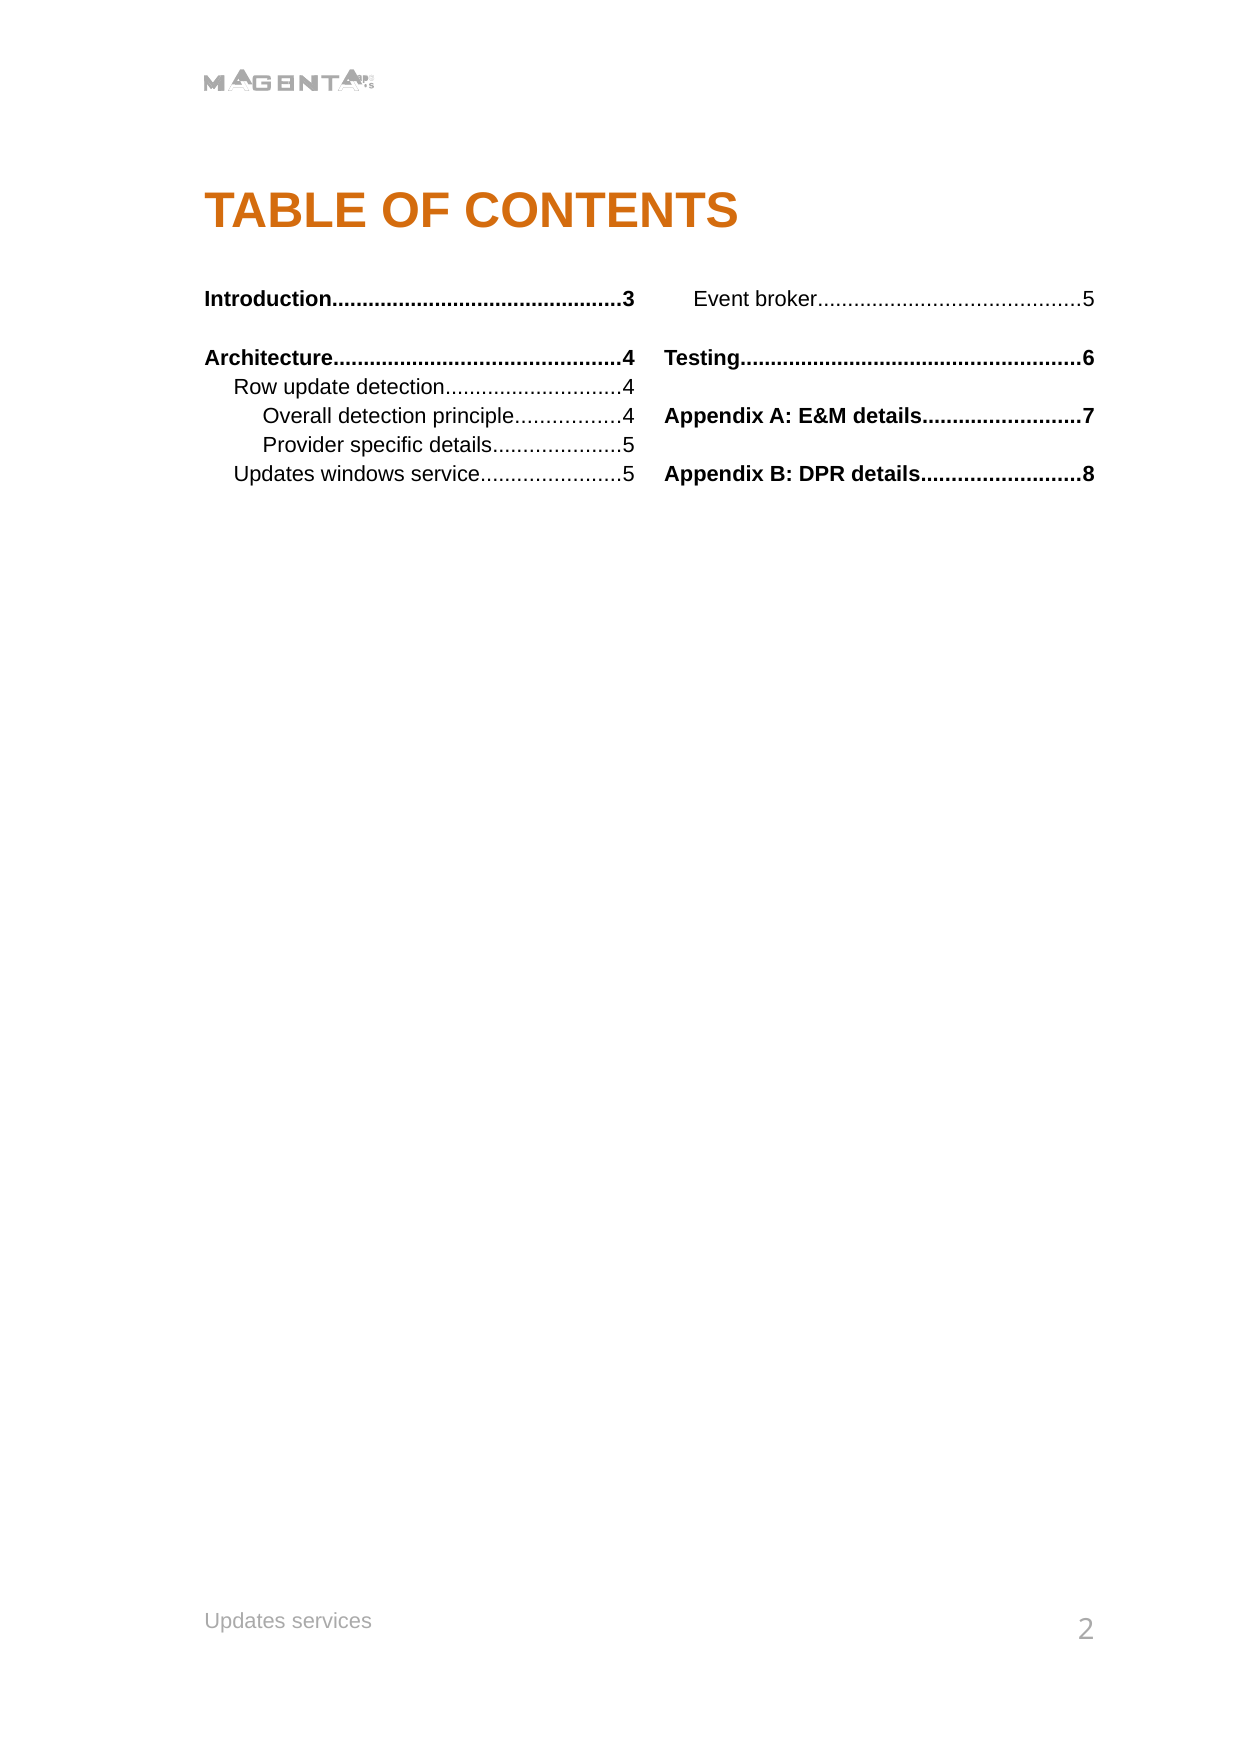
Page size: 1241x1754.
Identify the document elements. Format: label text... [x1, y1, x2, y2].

text Appendix A: E&M details 7 [664, 400, 1094, 429]
text Provider specific details 5 [262, 429, 634, 458]
text Testing 6 [664, 342, 1094, 371]
text Introduction 3 [204, 283, 634, 312]
text Updates windows service 5 [233, 458, 634, 487]
text Event broker 5 [693, 283, 1094, 312]
text Architecture 4 [204, 342, 634, 371]
text Row update detection 4 [233, 371, 634, 400]
text Appendix B: DPR details 8 [664, 458, 1094, 487]
text Overall detection principle 4 [262, 400, 634, 429]
subtitle Table of Contents [204, 181, 1094, 239]
